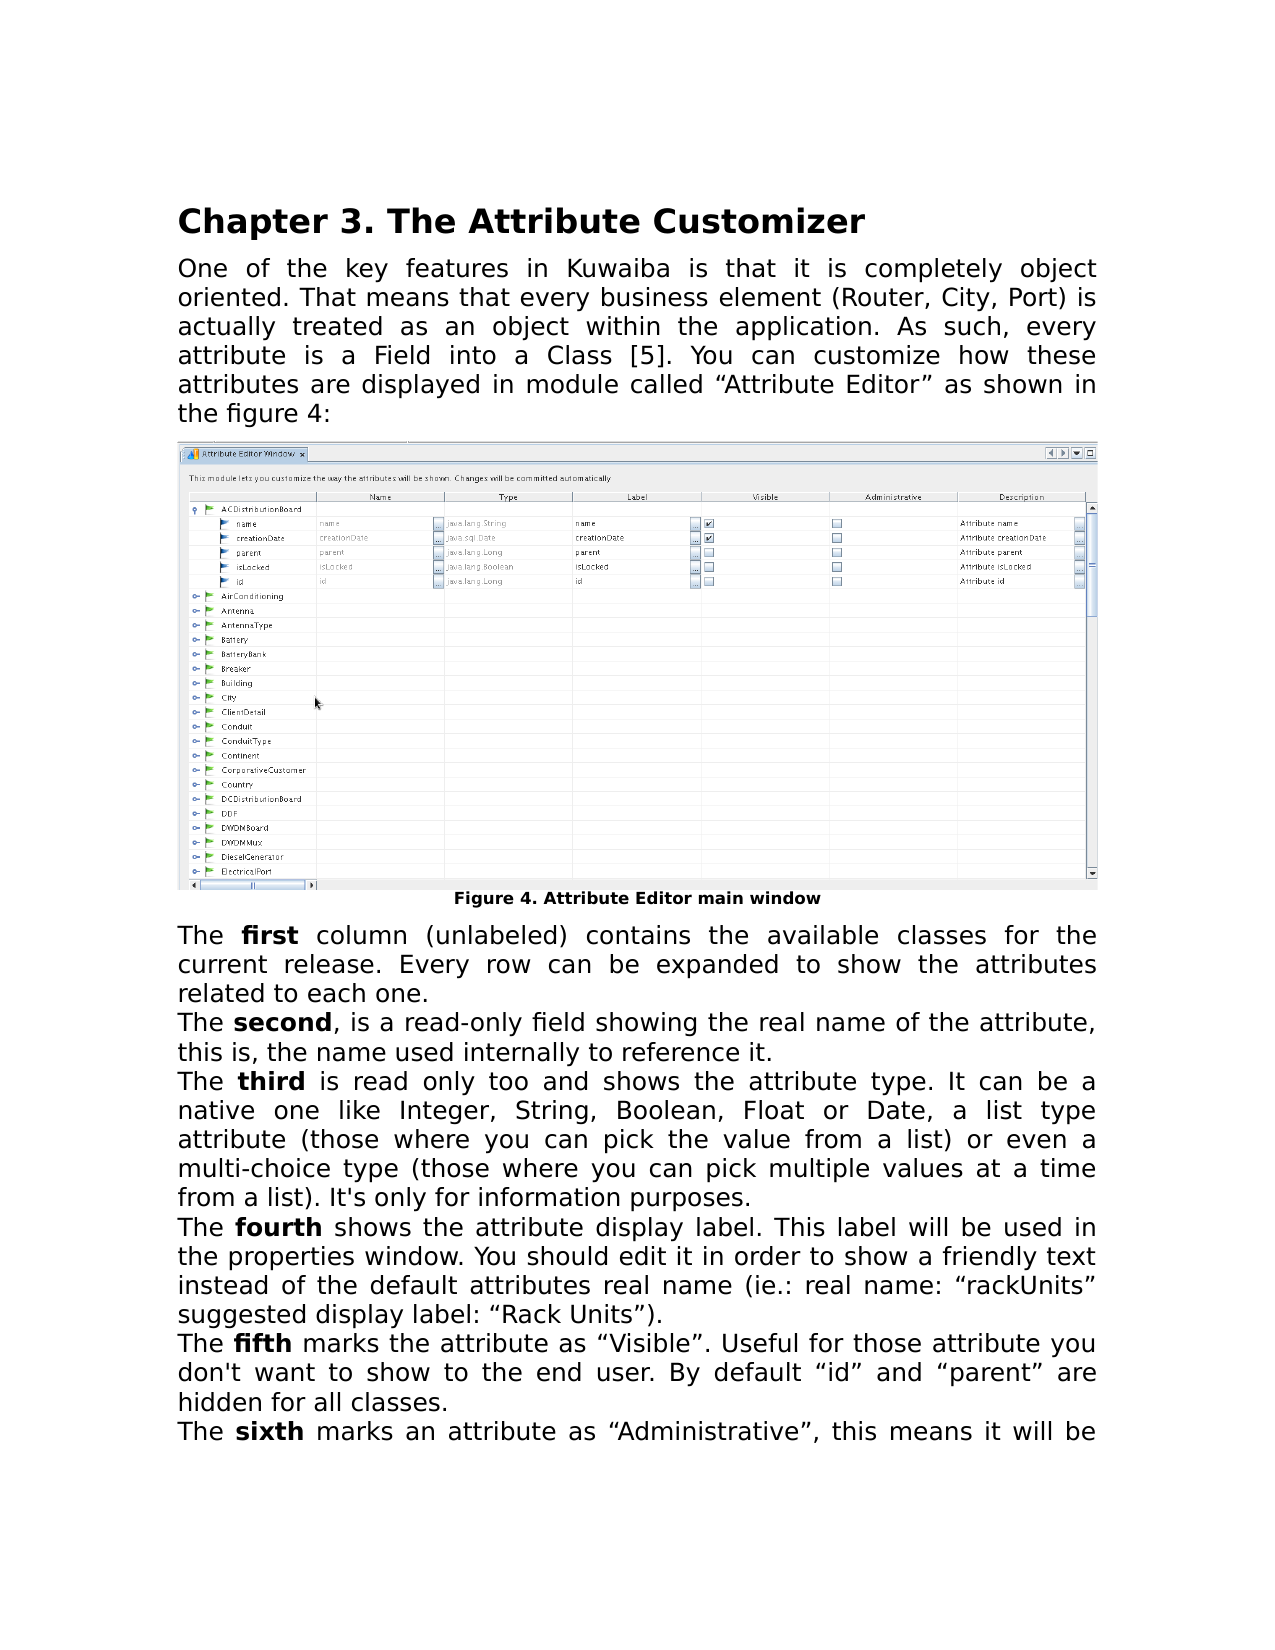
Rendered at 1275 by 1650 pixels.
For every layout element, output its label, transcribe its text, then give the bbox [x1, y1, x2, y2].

text One of the key features in Kuwaiba is that it is completely object oriented. That means that every business element (Router, City, Port) is actually treated as an object within the application. As such, every attribute is a Field into a Class [5]. You can customize how these attributes are displayed in module called “Attribute Editor” as shown in the figure 4: [177, 254, 1098, 429]
text The fifth marks the attribute as “Visible”. Useful for those attribute you don't want to show to the end user. By default “id” and “parent” are hidden for all classes. [177, 1329, 1098, 1417]
text The sixth marks an attribute as “Administrative”, this means it will be [177, 1417, 1098, 1446]
text The second, is a read-only field showing the real name of the attribute, this is, the name used internally to reference it. [177, 1009, 1098, 1067]
text The third is read only too and shows the attribute type. It can be a native one like Integer, String, Boolean, Float or Date, a list type attribute (those where you can pick the value from a list) or even a multi-choice type (those where you can pick multiple values at a time from a list). It's only for information purposes. [177, 1067, 1098, 1213]
text The fourth shows the attribute display label. This label will be used in the properties window. You should edit it in order to show a friendly text instead of the default attributes real name (ie.: real name: “rackUnits” suggested display label: “Rack Units”). [177, 1213, 1098, 1329]
text The first column (unlabeled) contains the available classes for the current release. Every row can be expanded to show the attributes related to each one. [177, 921, 1098, 1009]
text Figure 4. Attribute Editor main window [177, 890, 1098, 909]
picture [177, 441, 1098, 890]
subtitle Chapter 3. The Attribute Customizer [177, 202, 1098, 241]
